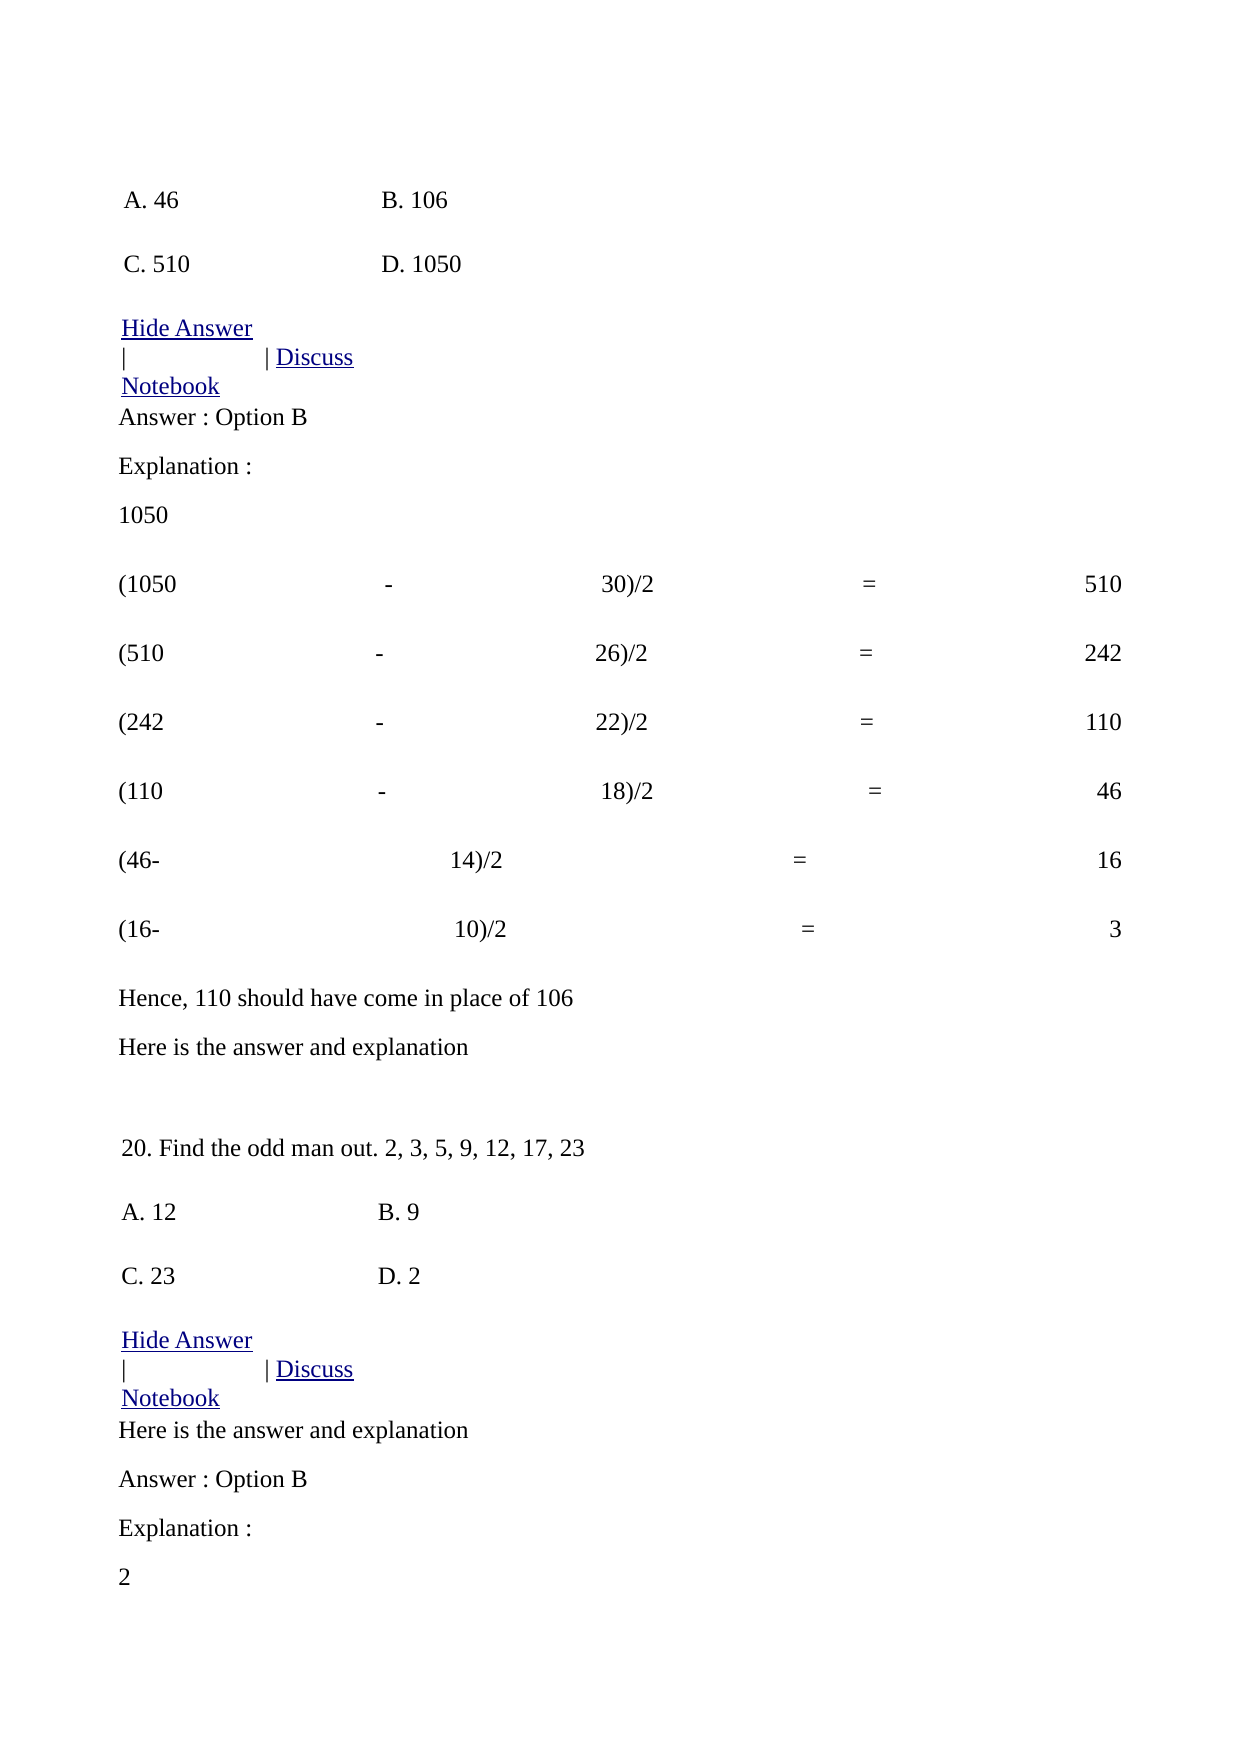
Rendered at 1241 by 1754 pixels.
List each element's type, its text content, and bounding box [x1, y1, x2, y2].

text 1050 (1050 - 30)/2 = 510 (510 - 26)/2 = 242 (242 - 22)/2 = 110 (110 - 18)/2 = 46 (46- 14)/2 = 16 (16- 10)/2 = 3 Hence, 110 should have come in place of 106 [118, 501, 1122, 1012]
text 2 [118, 1562, 1122, 1625]
table_cell A. 12 [118, 1195, 375, 1258]
text Here is the answer and explanation [118, 1415, 1122, 1443]
table_header 20. Find the odd man out. 2, 3, 5, 9, 12, 17, 23 [118, 1130, 595, 1194]
table_header | Discuss [261, 310, 364, 402]
text Answer : Option B [118, 1464, 1122, 1492]
table_header | Discuss [261, 1323, 364, 1415]
table_cell B. 106 [378, 182, 695, 246]
text Here is the answer and explanation [118, 1032, 1122, 1061]
text Explanation : [118, 1513, 1122, 1542]
table_header [120, 118, 695, 182]
table_cell D. 1050 [378, 246, 695, 310]
table_cell D. 2 [375, 1259, 595, 1323]
text Answer : Option B [118, 402, 1122, 431]
table_header Hide Answer | Notebook [118, 1323, 261, 1415]
table_cell C. 23 [118, 1259, 375, 1323]
table_cell B. 9 [375, 1195, 595, 1258]
table_header Hide Answer | Notebook [118, 310, 261, 402]
table_cell C. 510 [120, 246, 378, 310]
table_cell A. 46 [120, 182, 378, 246]
text Explanation : [118, 451, 1122, 480]
